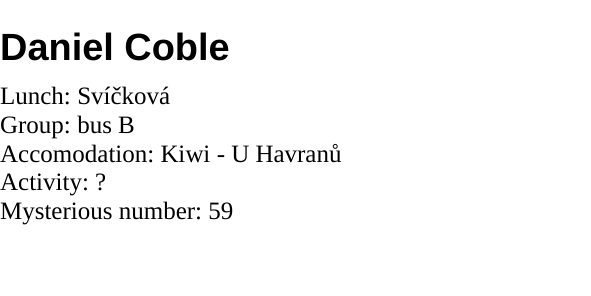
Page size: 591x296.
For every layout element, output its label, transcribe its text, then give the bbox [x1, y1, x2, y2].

text Accomodation: Kiwi - U Havranů [0, 139, 591, 167]
subtitle Daniel Coble [0, 25, 591, 69]
text Group: bus B [0, 110, 591, 139]
text Lunch: Svíčková [0, 81, 591, 110]
text Activity: ? [0, 167, 591, 196]
text Mysterious number: 59 [0, 196, 591, 225]
